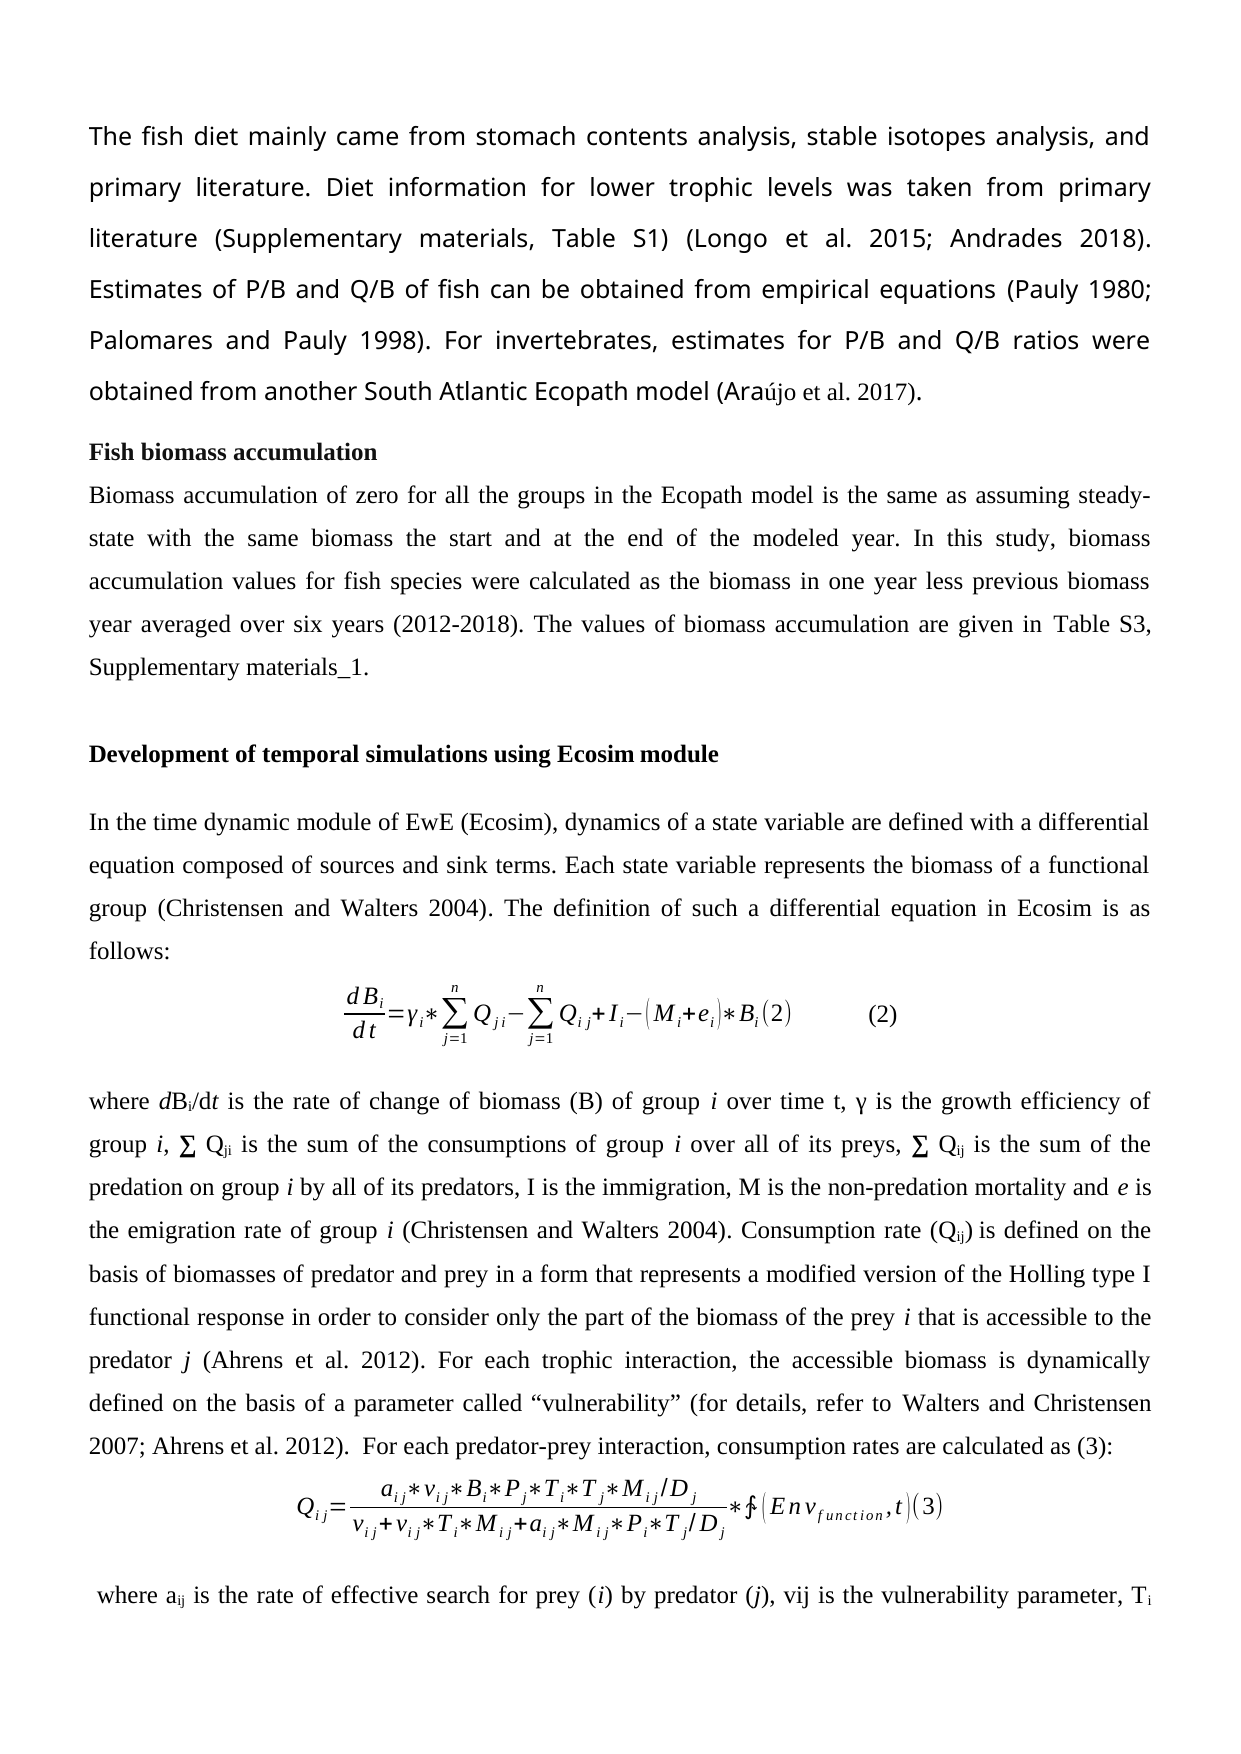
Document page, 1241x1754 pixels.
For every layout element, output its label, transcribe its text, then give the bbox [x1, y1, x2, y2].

text where aij is the rate of effective search for prey (i) by predator (j), vij is the vulnerability parameter, Ti [88, 1580, 1152, 1609]
text where dBi/dt is the rate of change of biomass (B) of group i over time t, γ is the growth efficiency of group i, ∑ Qji is the sum of the consumptions of group i over all of its preys, ∑ Qij is the sum of the predation on group i by all of its predators, I is the immigration, M is the non-predation mortality and e is the emigration rate of group i (Christensen and Walters 2004). Consumption rate (Qij) is defined on the basis of biomasses of predator and prey in a form that represents a modified version of the Holling type I functional response in order to consider only the part of the biomass of the prey i that is accessible to the predator j (Ahrens et al. 2012). For each trophic interaction, the accessible biomass is dynamically defined on the basis of a parameter called “vulnerability” (for details, refer to Walters and Christensen 2007; Ahrens et al. 2012). For each predator-prey interaction, consumption rates are calculated as (3): [88, 1086, 1152, 1460]
text (2) [88, 979, 1152, 1047]
text Biomass accumulation of zero for all the groups in the Ecopath model is the same as assuming steady-state with the same biomass the start and at the end of the modeled year. In this study, biomass accumulation values for fish species were calculated as the biomass in one year less previous biomass year averaged over six years (2012-2018). The values of biomass accumulation are given in Table S3, Supplementary materials_1. [88, 480, 1152, 681]
text The fish diet mainly came from stomach contents analysis, stable isotopes analysis, and primary literature. Diet information for lower trophic levels was taken from primary literature (Supplementary materials, Table S1) (Longo et al. 2015; Andrades 2018). Estimates of P/B and Q/B of fish can be obtained from empirical equations (Pauly 1980; Palomares and Pauly 1998). For invertebrates, estimates for P/B and Q/B ratios were obtained from another South Atlantic Ecopath model (Araújo et al. 2017). [88, 118, 1152, 407]
text Development of temporal simulations using Ecosim module [88, 739, 1152, 767]
text Fish biomass accumulation [88, 437, 1152, 466]
text In the time dynamic module of EwE (Ecosim), dynamics of a state variable are defined with a differential equation composed of sources and sink terms. Each state variable represents the biomass of a functional group (Christensen and Walters 2004). The definition of such a differential equation in Ecosim is as follows: [88, 807, 1152, 965]
